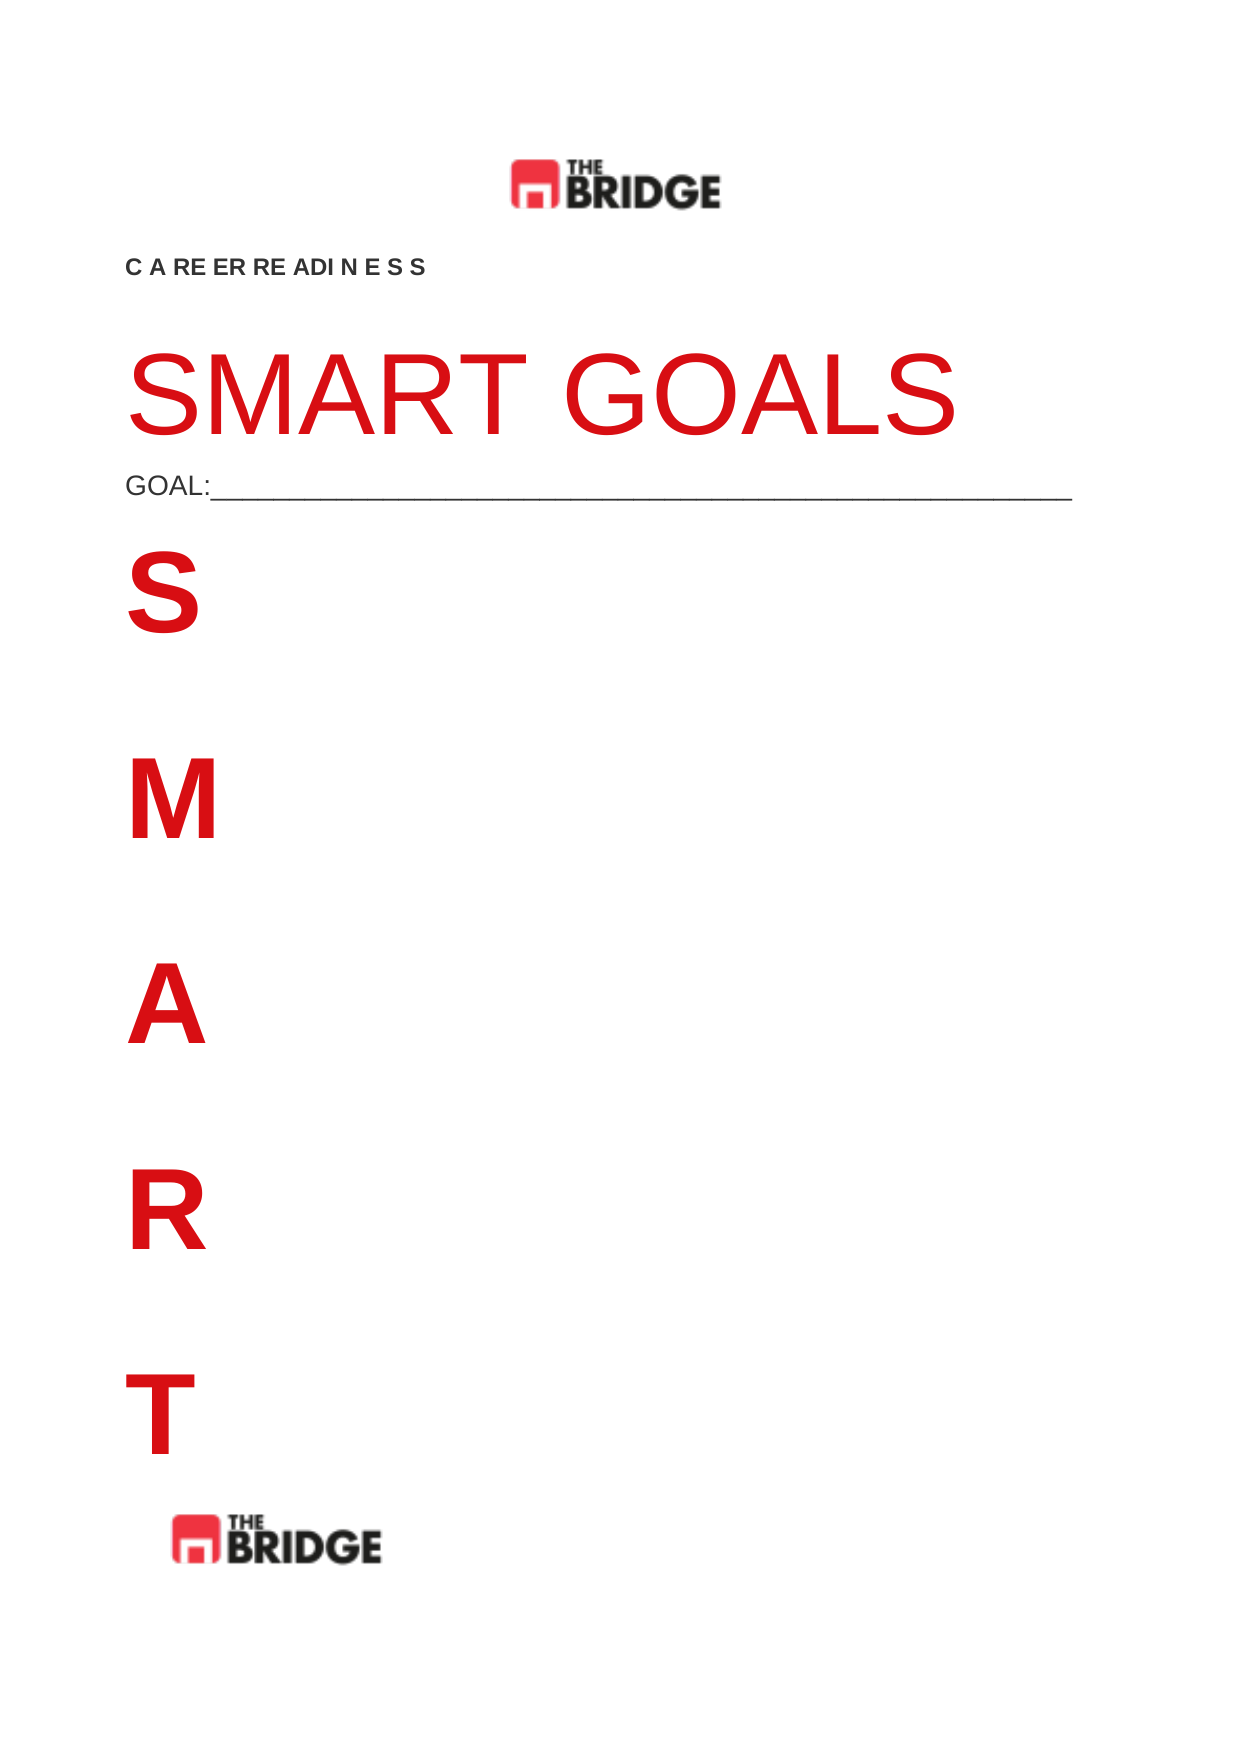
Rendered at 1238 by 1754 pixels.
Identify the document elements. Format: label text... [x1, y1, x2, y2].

picture [125, 1476, 427, 1612]
text T [125, 1367, 1104, 1476]
text SMART GOALS GOAL:_______________________________________________________ [125, 326, 1104, 501]
picture [464, 114, 766, 257]
text R [125, 1162, 1104, 1271]
text S [125, 545, 1104, 654]
text C A RE ER RE ADI N E S S [125, 257, 1104, 279]
text M [125, 751, 1104, 860]
text A [125, 956, 1104, 1065]
